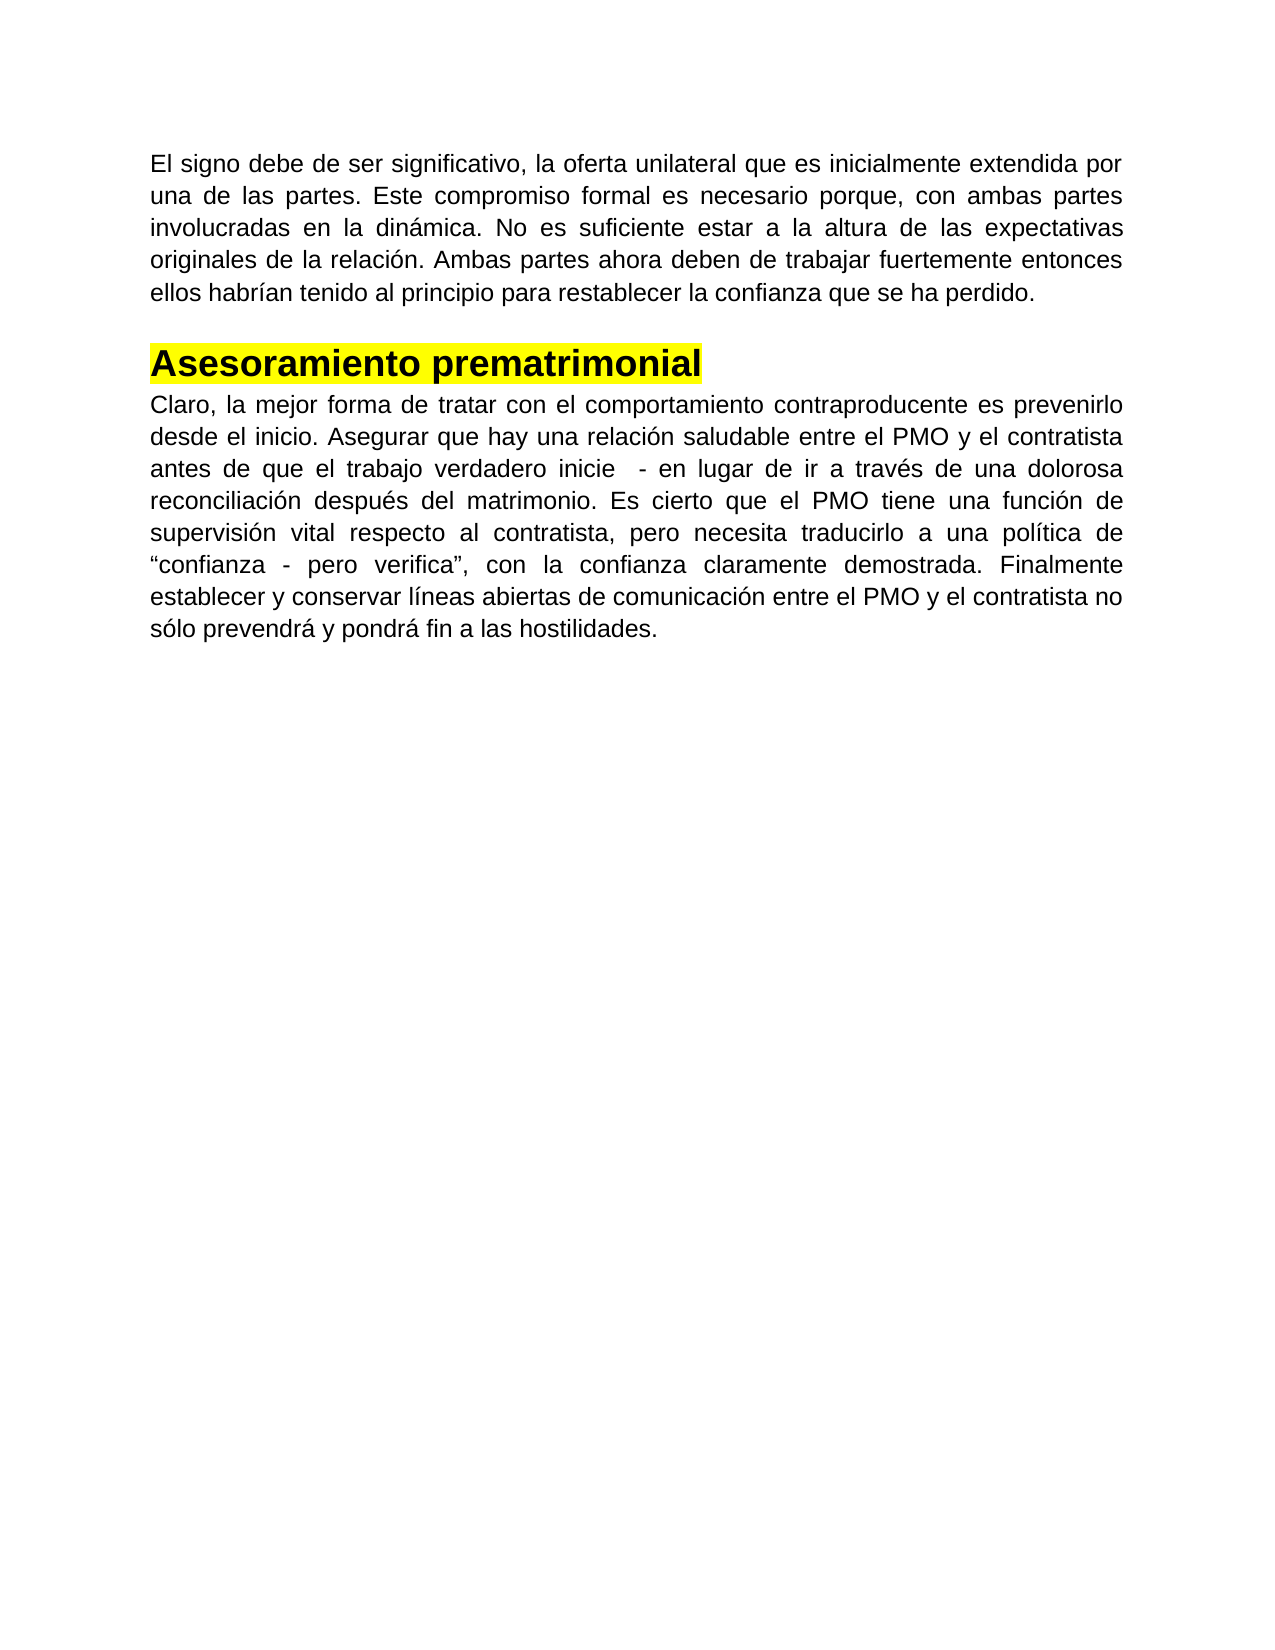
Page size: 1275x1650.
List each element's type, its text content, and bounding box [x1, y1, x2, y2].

text Asesoramiento prematrimonial [150, 342, 1125, 384]
text El signo debe de ser significativo, la oferta unilateral que es inicialmente extendida por una de las partes. Este compromiso formal es necesario porque, con ambas partes involucradas en la dinámica. No es suficiente estar a la altura de las expectativas originales de la relación. Ambas partes ahora deben de trabajar fuertemente entonces ellos habrían tenido al principio para restablecer la confianza que se ha perdido. [150, 150, 1125, 306]
text Claro, la mejor forma de tratar con el comportamiento contraproducente es prevenirlo desde el inicio. Asegurar que hay una relación saludable entre el PMO y el contratista antes de que el trabajo verdadero inicie - en lugar de ir a través de una dolorosa reconciliación después del matrimonio. Es cierto que el PMO tiene una función de supervisión vital respecto al contratista, pero necesita traducirlo a una política de “confianza - pero verifica”, con la confianza claramente demostrada. Finalmente establecer y conservar líneas abiertas de comunicación entre el PMO y el contratista no sólo prevendrá y pondrá fin a las hostilidades. [150, 391, 1125, 643]
